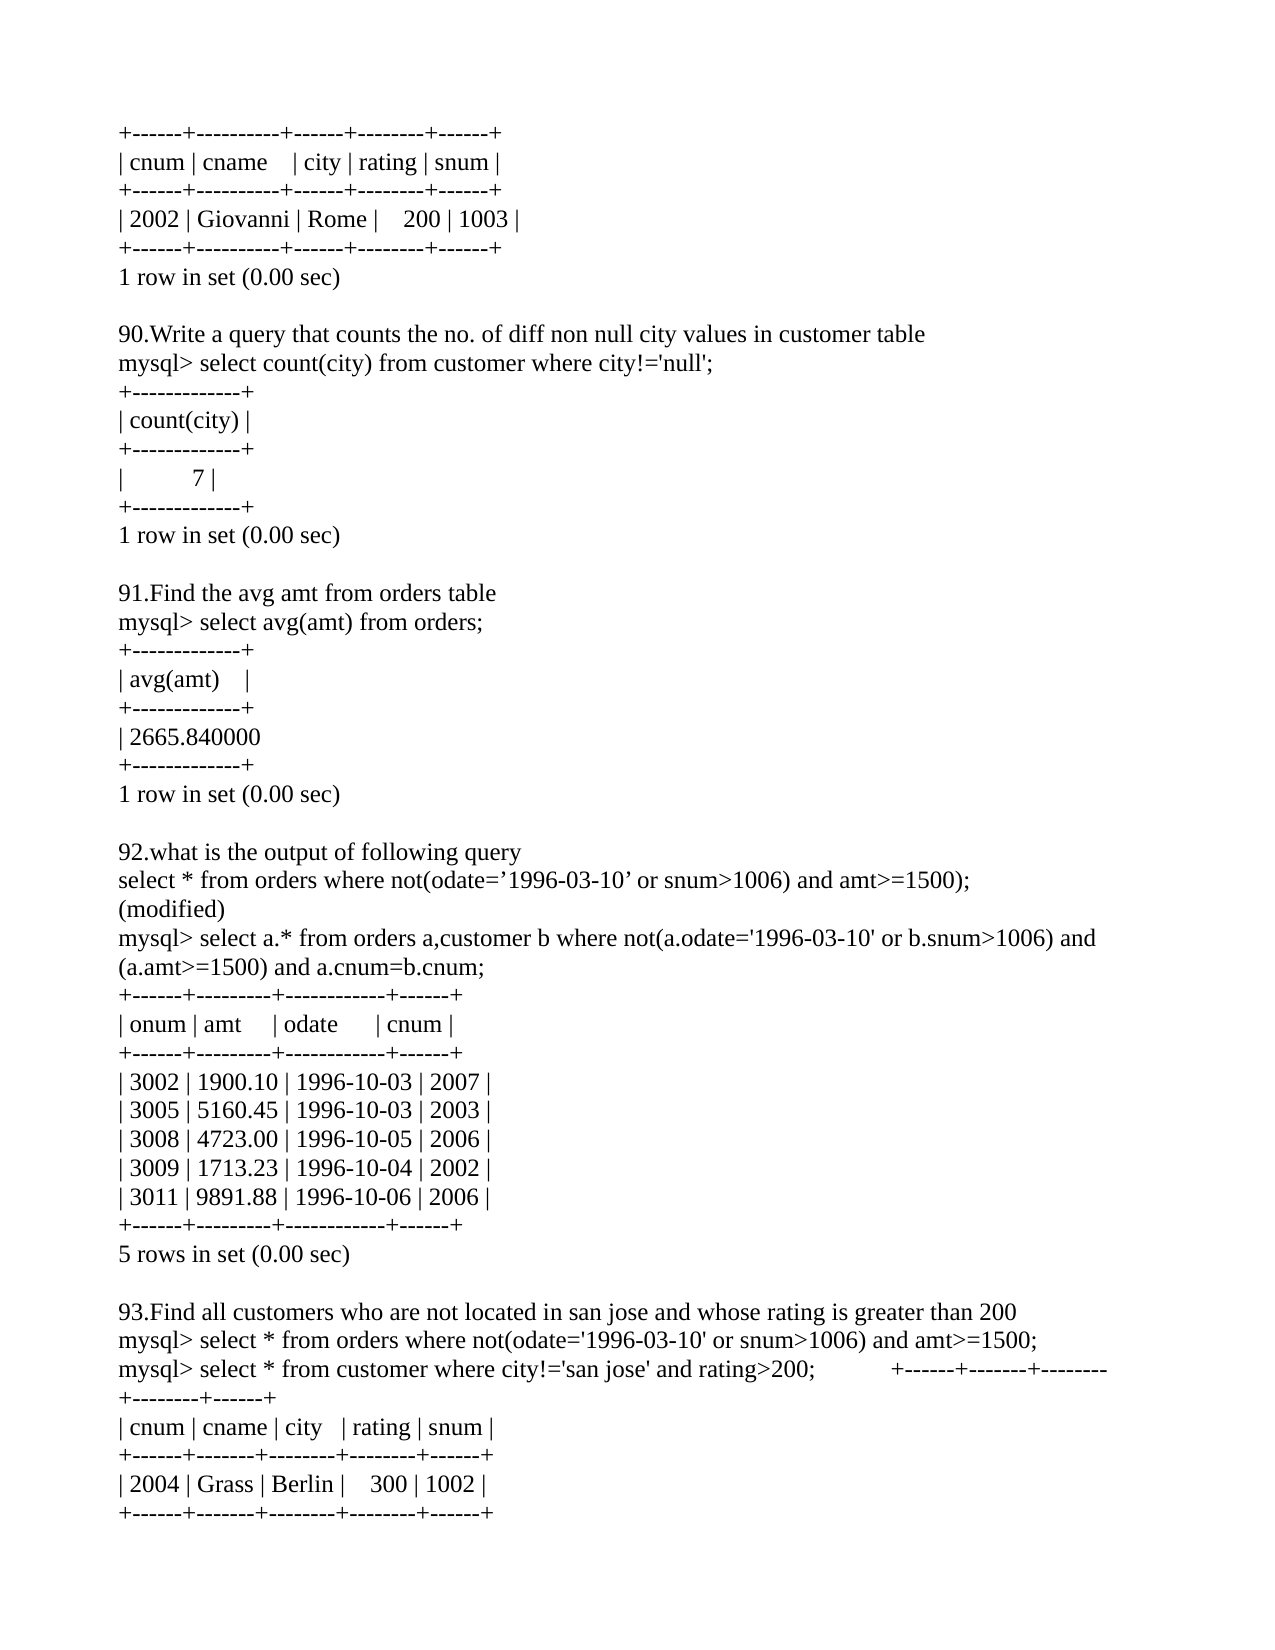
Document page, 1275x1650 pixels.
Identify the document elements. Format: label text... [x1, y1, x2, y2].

text +------+-------+--------+--------+------+ [118, 1441, 1157, 1469]
text | onum | amt | odate | cnum | [118, 1009, 1157, 1038]
text +-------------+ [118, 434, 1157, 463]
text mysql> select avg(amt) from orders; [118, 607, 1157, 636]
text | 2004 | Grass | Berlin | 300 | 1002 | [118, 1469, 1157, 1498]
text mysql> select * from orders where not(odate='1996-03-10' or snum>1006) and amt>=1500; [118, 1326, 1157, 1354]
text | 7 | [118, 463, 1157, 492]
text | 3002 | 1900.10 | 1996-10-03 | 2007 | [118, 1067, 1157, 1096]
text 92.what is the output of following query [118, 837, 1157, 866]
text +------+-------+--------+--------+------+ [118, 1498, 1157, 1527]
text | cnum | cname | city | rating | snum | [118, 1412, 1157, 1441]
text +------+----------+------+--------+------+ [118, 118, 1157, 147]
text | count(city) | [118, 406, 1157, 434]
text | 3005 | 5160.45 | 1996-10-03 | 2003 | [118, 1096, 1157, 1124]
text +------+----------+------+--------+------+ [118, 176, 1157, 204]
text | 2665.840000 [118, 722, 1157, 751]
text 5 rows in set (0.00 sec) [118, 1239, 1157, 1268]
text mysql> select count(city) from customer where city!='null'; [118, 348, 1157, 377]
text 90.Write a query that counts the no. of diff non null city values in customer table [118, 319, 1157, 348]
text (modified) [118, 894, 1157, 923]
text +-------------+ [118, 751, 1157, 779]
text +-------------+ [118, 377, 1157, 406]
text 1 row in set (0.00 sec) [118, 521, 1157, 549]
text | 3011 | 9891.88 | 1996-10-06 | 2006 | [118, 1182, 1157, 1211]
text | avg(amt) | [118, 664, 1157, 693]
text 91.Find the avg amt from orders table [118, 578, 1157, 607]
text +------+---------+------------+------+ [118, 981, 1157, 1009]
text +------+---------+------------+------+ [118, 1211, 1157, 1239]
text +------+----------+------+--------+------+ [118, 233, 1157, 262]
text 1 row in set (0.00 sec) [118, 262, 1157, 291]
text +-------------+ [118, 492, 1157, 521]
text +------+---------+------------+------+ [118, 1038, 1157, 1067]
text +-------------+ [118, 693, 1157, 722]
text 1 row in set (0.00 sec) [118, 779, 1157, 808]
text mysql> select * from customer where city!='san jose' and rating>200; +------+-------+--------+--------+------+ [118, 1354, 1157, 1412]
text | 3008 | 4723.00 | 1996-10-05 | 2006 | [118, 1124, 1157, 1153]
text | 3009 | 1713.23 | 1996-10-04 | 2002 | [118, 1153, 1157, 1182]
text mysql> select a.* from orders a,customer b where not(a.odate='1996-03-10' or b.snum>1006) and (a.amt>=1500) and a.cnum=b.cnum; [118, 923, 1157, 981]
text +-------------+ [118, 636, 1157, 664]
text 93.Find all customers who are not located in san jose and whose rating is greater than 200 [118, 1297, 1157, 1326]
text | 2002 | Giovanni | Rome | 200 | 1003 | [118, 204, 1157, 233]
text | cnum | cname | city | rating | snum | [118, 147, 1157, 176]
text select * from orders where not(odate=’1996-03-10’ or snum>1006) and amt>=1500); [118, 866, 1157, 894]
